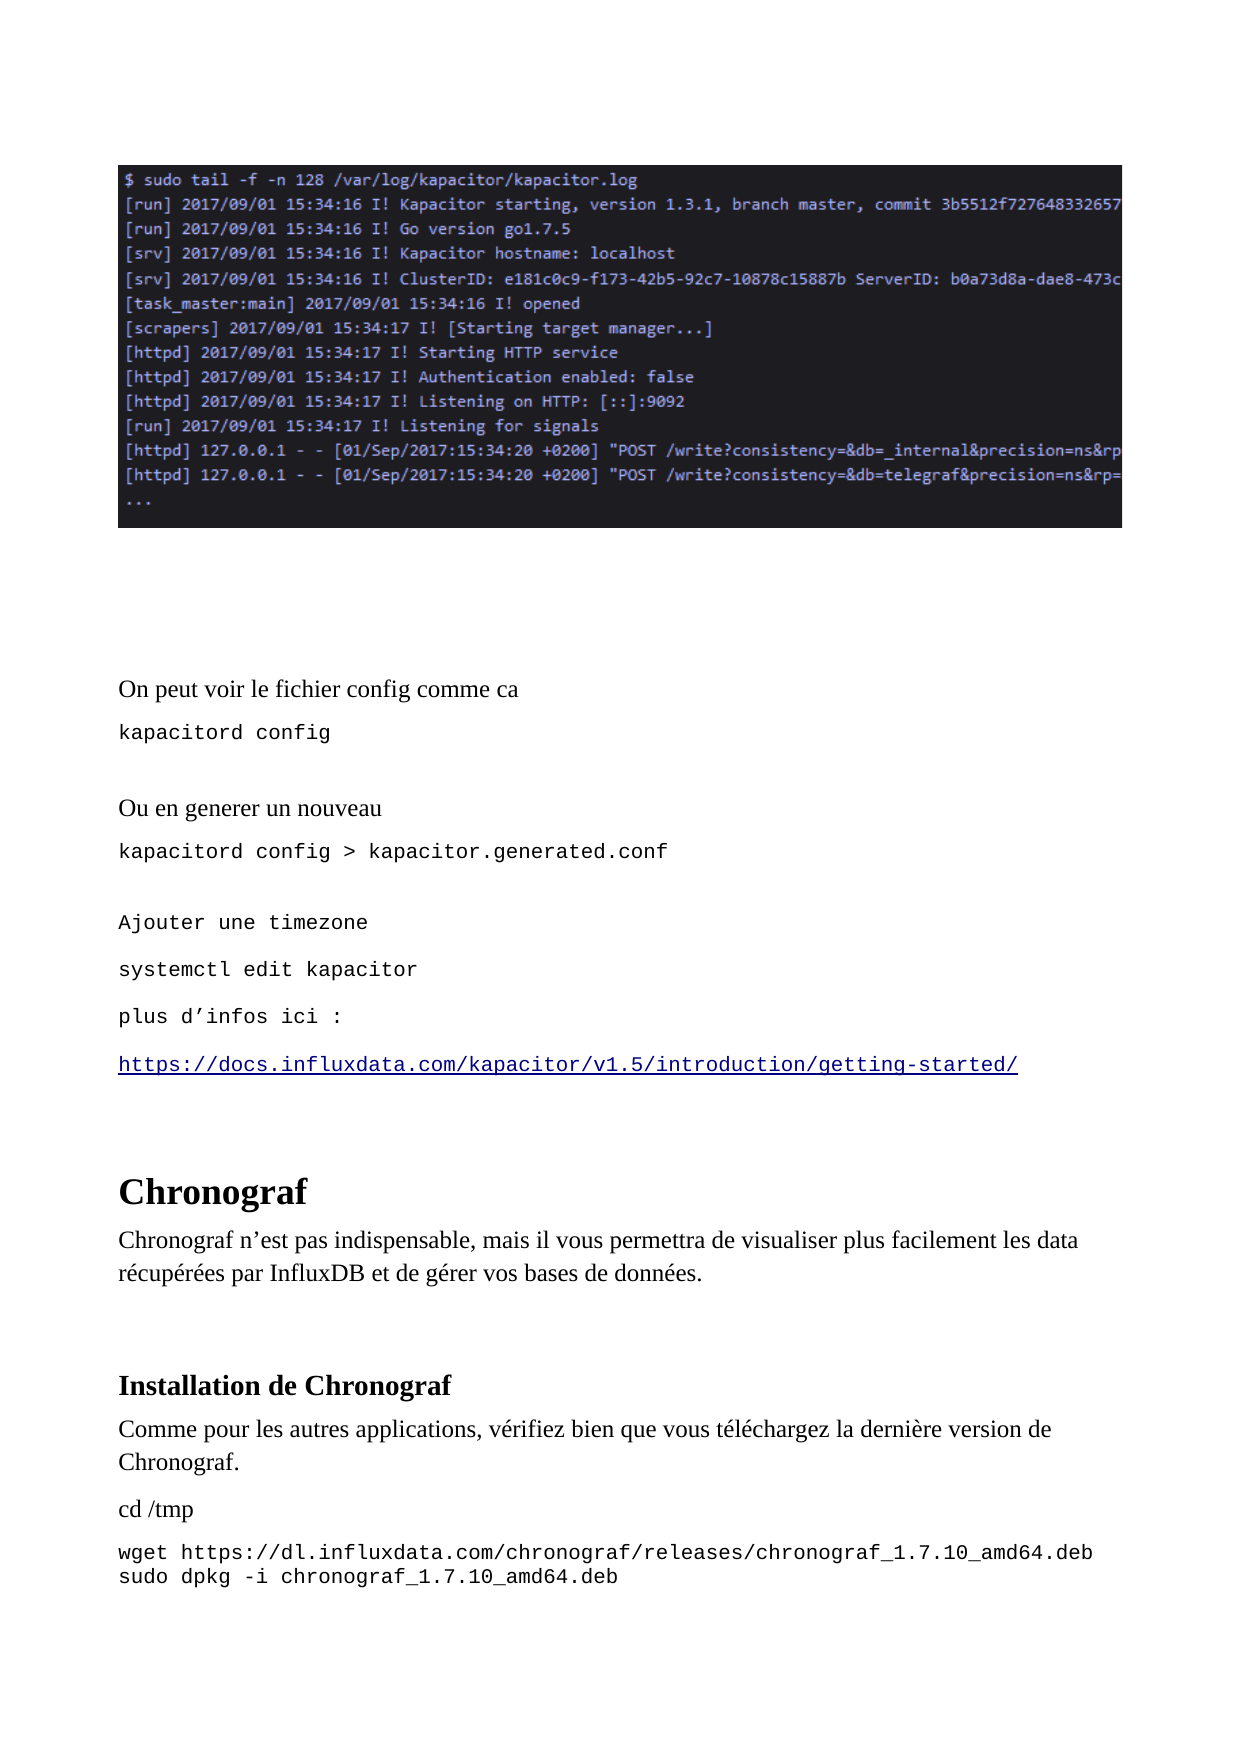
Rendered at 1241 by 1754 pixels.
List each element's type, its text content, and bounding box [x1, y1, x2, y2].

text kapacitord config > kapacitor.generated.conf [118, 841, 1122, 864]
text cd /tmp [118, 1494, 1122, 1523]
text https://docs.influxdata.com/kapacitor/v1.5/introduction/getting-started/ [118, 1054, 1122, 1077]
picture [118, 165, 1123, 528]
text Ajouter une timezone [118, 912, 1122, 936]
text sudo dpkg -i chronograf_1.7.10_amd64.deb [118, 1566, 1122, 1589]
text plus d’infos ici : [118, 1006, 1122, 1030]
text kapacitord config [118, 722, 1122, 746]
text Comme pour les autres applications, vérifiez bien que vous téléchargez la dernière version de Chronograf. [118, 1414, 1122, 1476]
text On peut voir le fichier config comme ca [118, 674, 1122, 703]
text wget https://dl.influxdata.com/chronograf/releases/chronograf_1.7.10_amd64.deb [118, 1542, 1122, 1566]
subtitle Installation de Chronograf [118, 1368, 1122, 1401]
text Chronograf n’est pas indispensable, mais il vous permettra de visualiser plus facilement les data récupérées par InfluxDB et de gérer vos bases de données. [118, 1225, 1122, 1287]
text systemctl edit kapacitor [118, 959, 1122, 983]
subtitle Chronograf [118, 1169, 1122, 1213]
text Ou en generer un nouveau [118, 793, 1122, 822]
